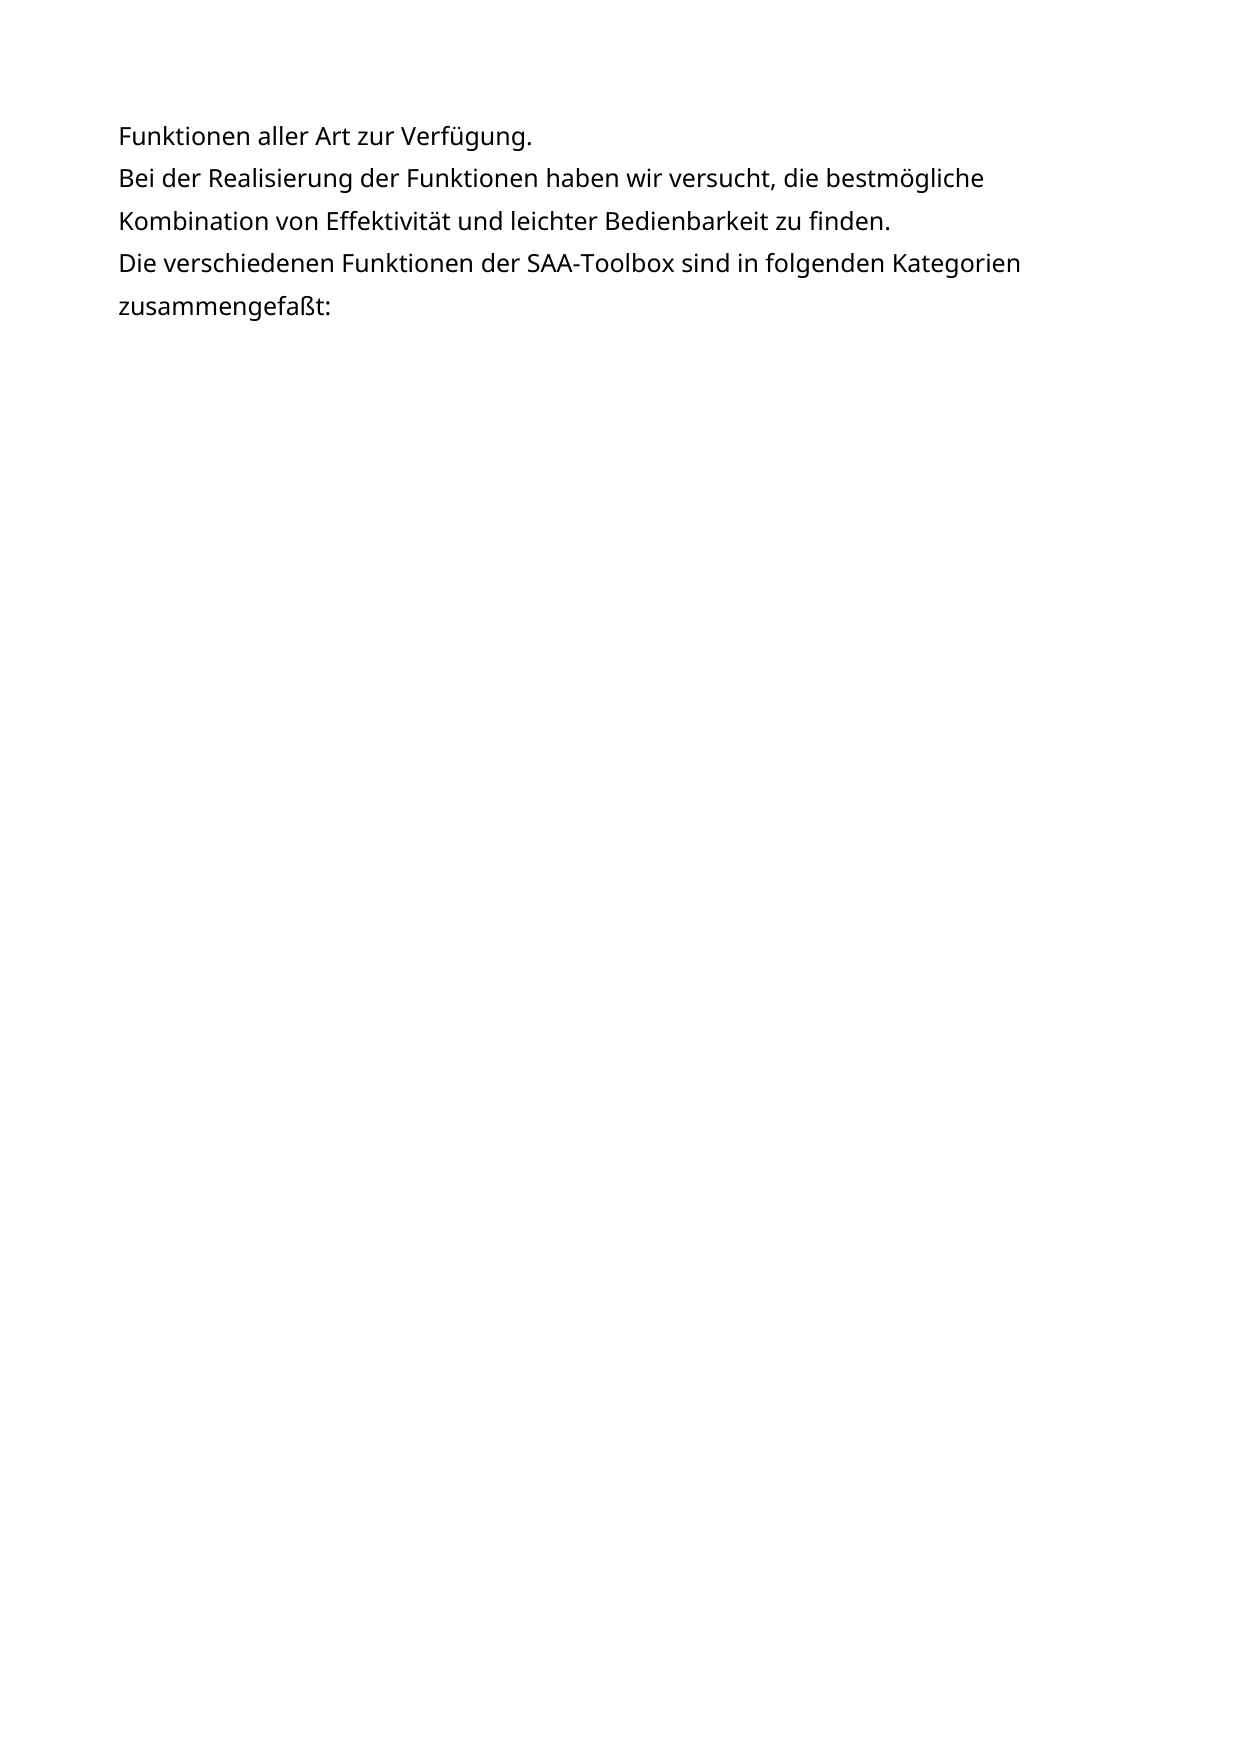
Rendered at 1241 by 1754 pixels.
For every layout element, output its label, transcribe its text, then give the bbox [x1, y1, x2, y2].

text zusammengefaßt: [118, 288, 1122, 322]
text Bei der Realisierung der Funktionen haben wir versucht, die bestmögliche [118, 161, 1122, 195]
text Kombination von Effektivität und leichter Bedienbarkeit zu finden. [118, 203, 1122, 237]
text Funktionen aller Art zur Verfügung. [118, 118, 1122, 152]
text Die verschiedenen Funktionen der SAA-Toolbox sind in folgenden Kategorien [118, 246, 1122, 280]
